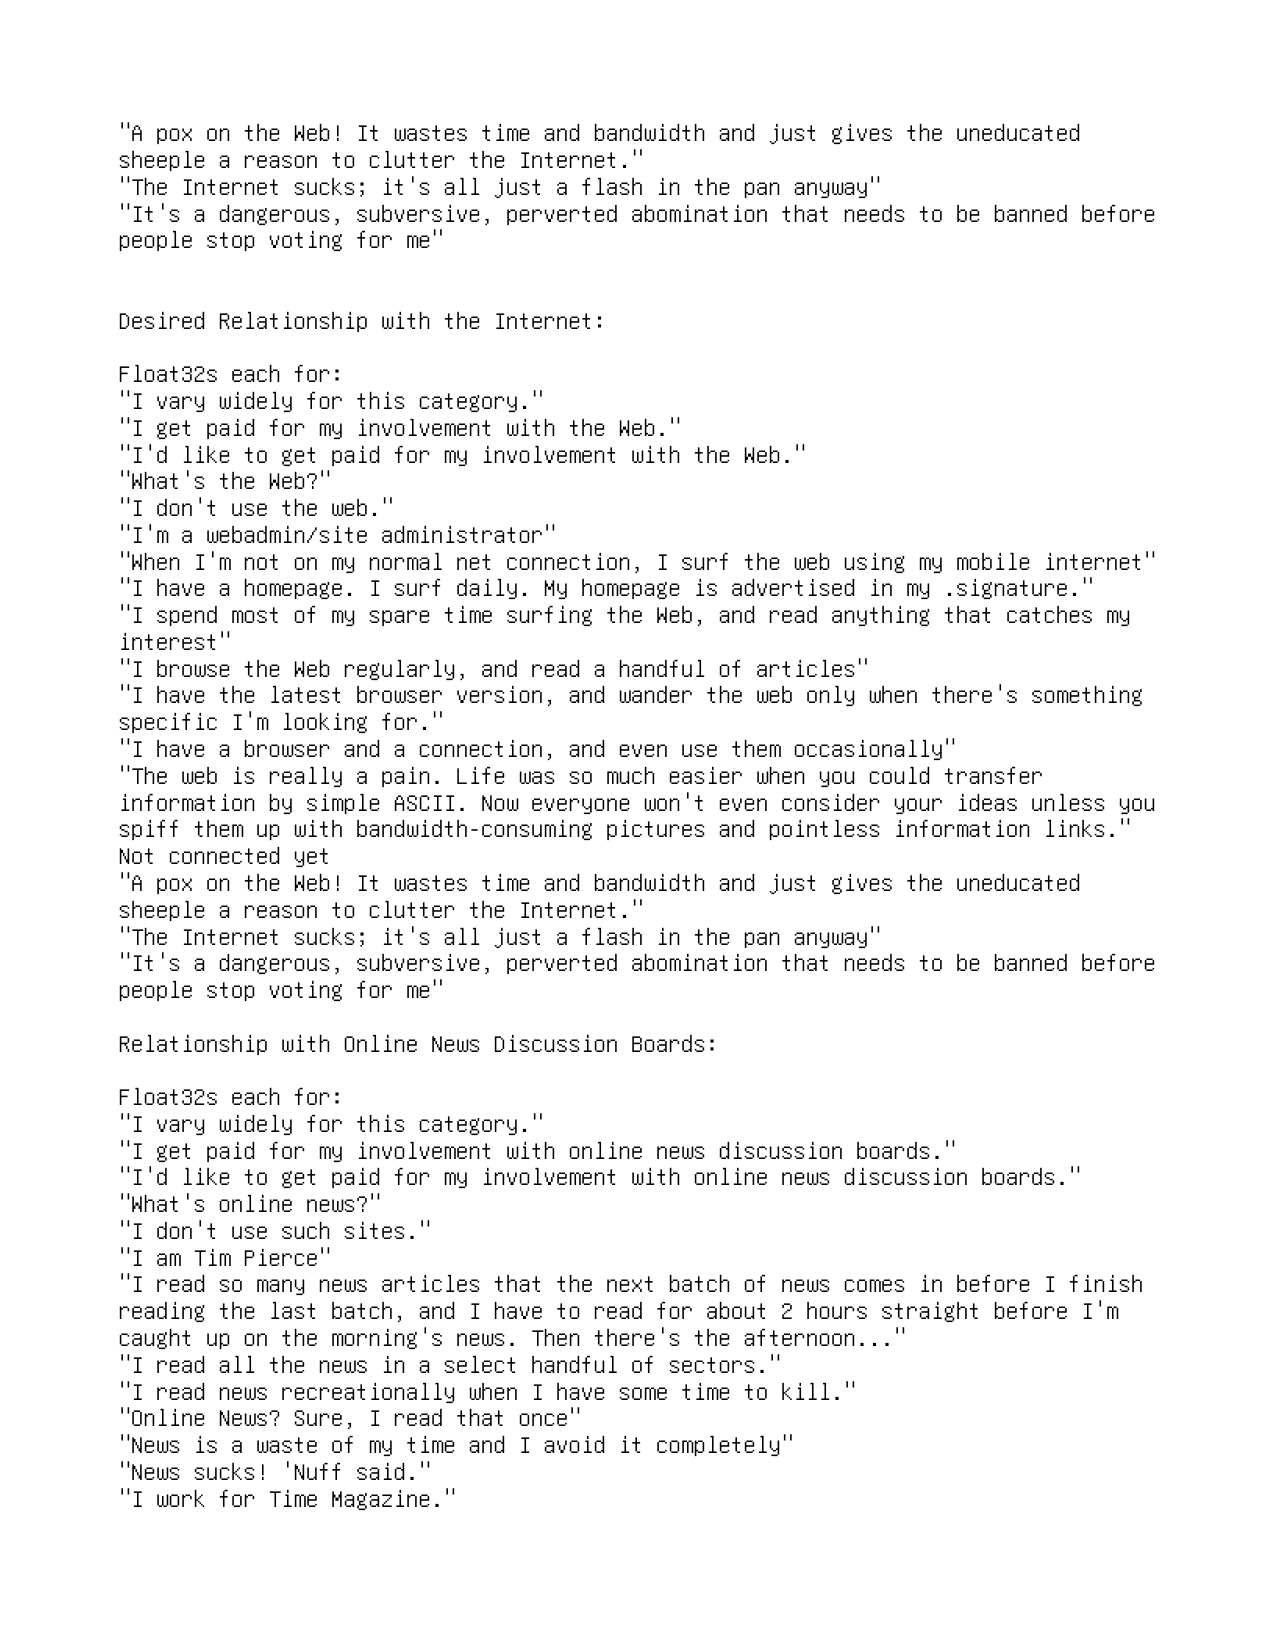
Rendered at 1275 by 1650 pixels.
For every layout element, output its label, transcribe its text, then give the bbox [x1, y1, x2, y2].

text "The Internet sucks; it's all just a flash in the pan anyway" [118, 921, 1157, 948]
text "I am Tim Pierce" [118, 1242, 1157, 1269]
text "What's the Web?" [118, 466, 1157, 493]
text Float32s each for: [118, 359, 1157, 386]
text "A pox on the Web! It wastes time and bandwidth and just gives the uneducated sheeple a reason to clutter the Internet." [118, 868, 1157, 921]
text Desired Relationship with the Internet: [118, 306, 1157, 332]
text "When I'm not on my normal net connection, I surf the web using my mobile internet" [118, 546, 1157, 573]
text Float32s each for: [118, 1082, 1157, 1109]
text "I work for Time Magazine." [118, 1483, 1157, 1510]
text "I read so many news articles that the next batch of news comes in before I finish reading the last batch, and I have to read for about 2 hours straight before I'm caught up on the morning's news. Then there's the afternoon..." [118, 1269, 1157, 1349]
text "I get paid for my involvement with online news discussion boards." [118, 1135, 1157, 1162]
text "I read news recreationally when I have some time to kill." [118, 1376, 1157, 1403]
text "News sucks! 'Nuff said." [118, 1457, 1157, 1483]
text "I'm a webadmin/site administrator" [118, 520, 1157, 546]
text "I'd like to get paid for my involvement with the Web." [118, 439, 1157, 466]
text "I get paid for my involvement with the Web." [118, 413, 1157, 439]
text "I spend most of my spare time surfing the Web, and read anything that catches my interest" [118, 600, 1157, 653]
text "I browse the Web regularly, and read a handful of articles" [118, 653, 1157, 680]
text "I have the latest browser version, and wander the web only when there's something specific I'm looking for." [118, 680, 1157, 734]
text "The web is really a pain. Life was so much easier when you could transfer information by simple ASCII. Now everyone won't even consider your ideas unless you spiff them up with bandwidth-consuming pictures and pointless information links." [118, 761, 1157, 841]
text Relationship with Online News Discussion Boards: [118, 1028, 1157, 1055]
text "I'd like to get paid for my involvement with online news discussion boards." [118, 1162, 1157, 1189]
text "I don't use such sites." [118, 1216, 1157, 1242]
text "It's a dangerous, subversive, perverted abomination that needs to be banned before people stop voting for me" [118, 198, 1157, 252]
text "It's a dangerous, subversive, perverted abomination that needs to be banned before people stop voting for me" [118, 948, 1157, 1002]
text "I have a browser and a connection, and even use them occasionally" [118, 734, 1157, 761]
text "The Internet sucks; it's all just a flash in the pan anyway" [118, 172, 1157, 198]
text "I have a homepage. I surf daily. My homepage is advertised in my .signature." [118, 573, 1157, 600]
text "I don't use the web." [118, 493, 1157, 520]
text "I vary widely for this category." [118, 386, 1157, 413]
text "Online News? Sure, I read that once" [118, 1403, 1157, 1430]
text "News is a waste of my time and I avoid it completely" [118, 1430, 1157, 1457]
text "A pox on the Web! It wastes time and bandwidth and just gives the uneducated sheeple a reason to clutter the Internet." [118, 118, 1157, 172]
text "I read all the news in a select handful of sectors." [118, 1349, 1157, 1376]
text "I vary widely for this category." [118, 1109, 1157, 1135]
text Not connected yet [118, 841, 1157, 868]
text "What's online news?" [118, 1189, 1157, 1216]
